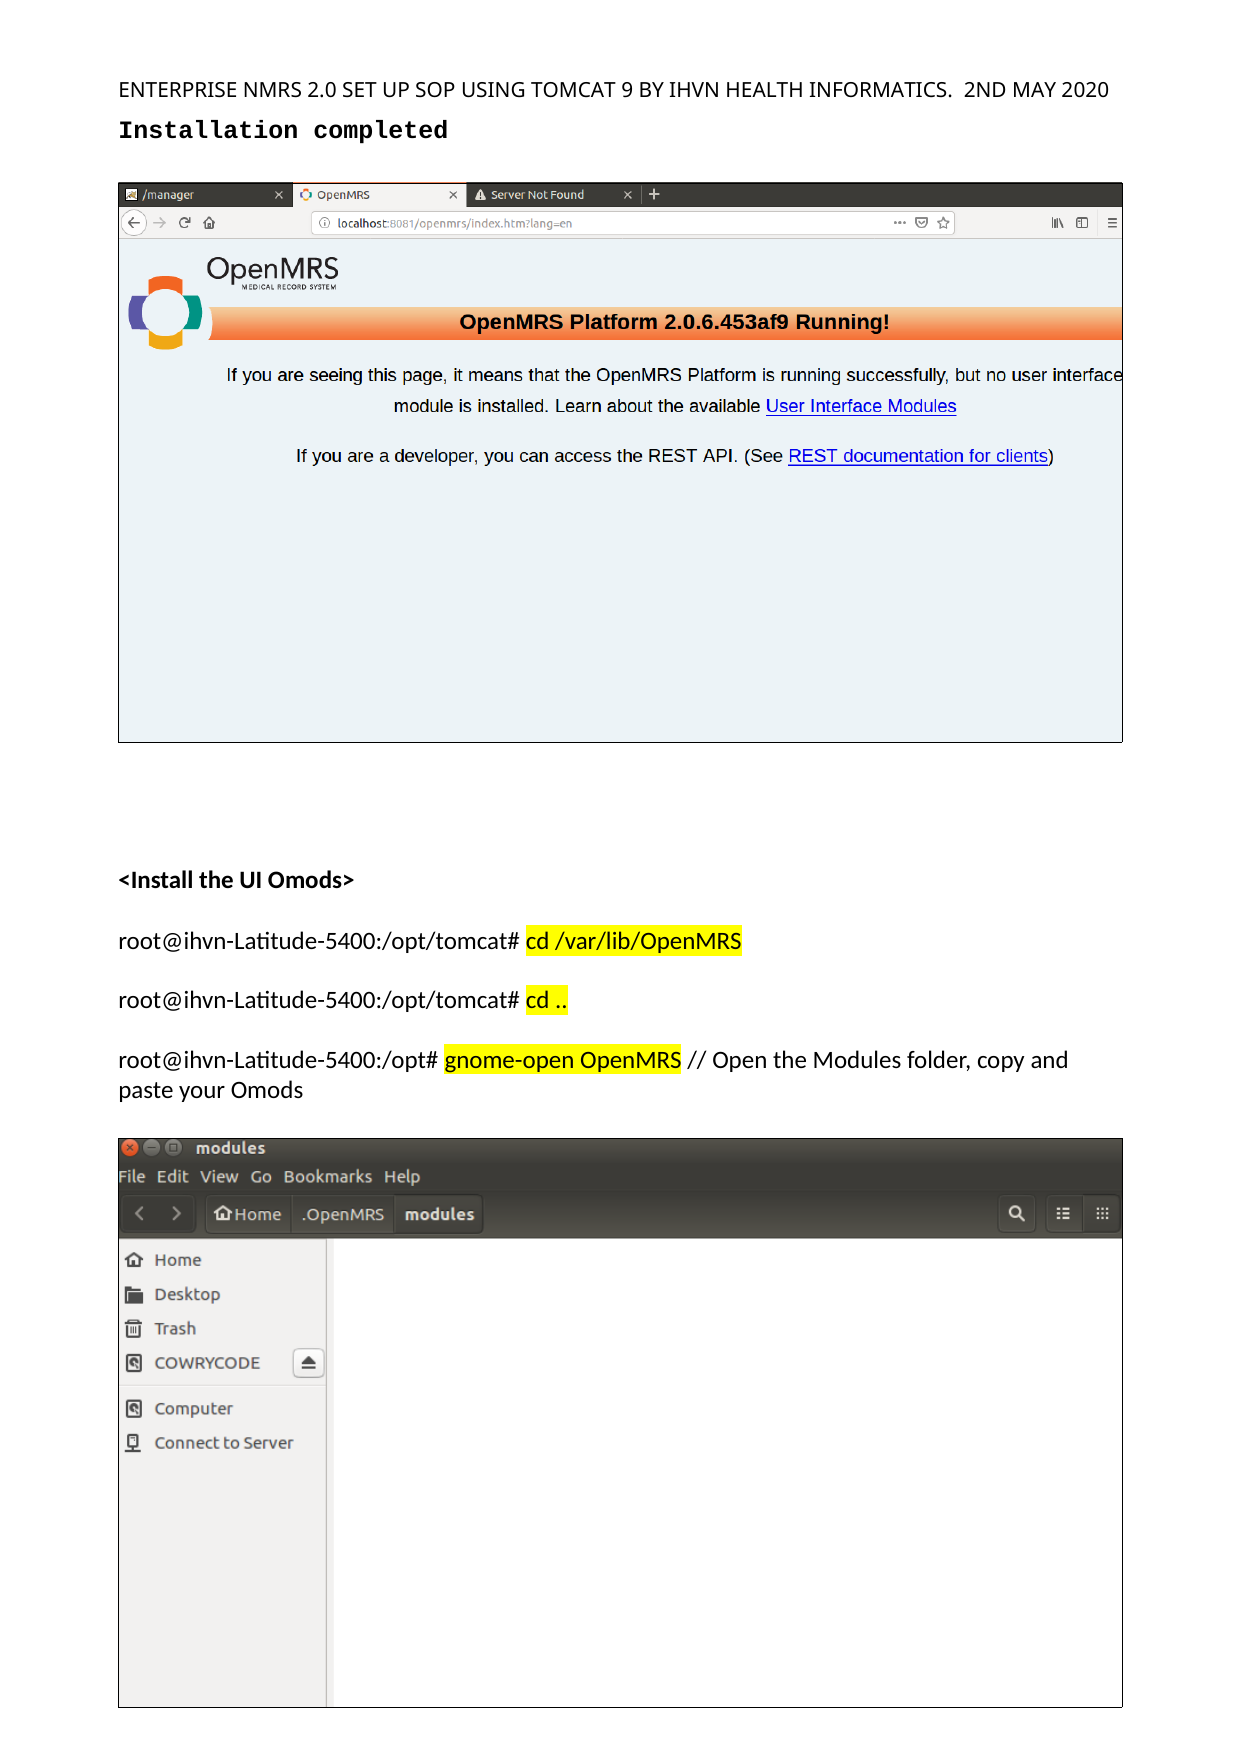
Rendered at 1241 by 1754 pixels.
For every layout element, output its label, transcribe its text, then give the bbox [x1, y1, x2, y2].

text <Install the UI Omods> [118, 864, 1122, 895]
text root@ihvn-Latitude-5400:/opt/tomcat# cd /var/lib/OpenMRS [118, 925, 1122, 956]
text root@ihvn-Latitude-5400:/opt/tomcat# cd .. [118, 985, 1122, 1015]
text root@ihvn-Latitude-5400:/opt# gnome-open OpenMRS // Open the Modules folder, copy and paste your Omods [118, 1044, 1122, 1105]
text Installation completed [118, 118, 1122, 146]
